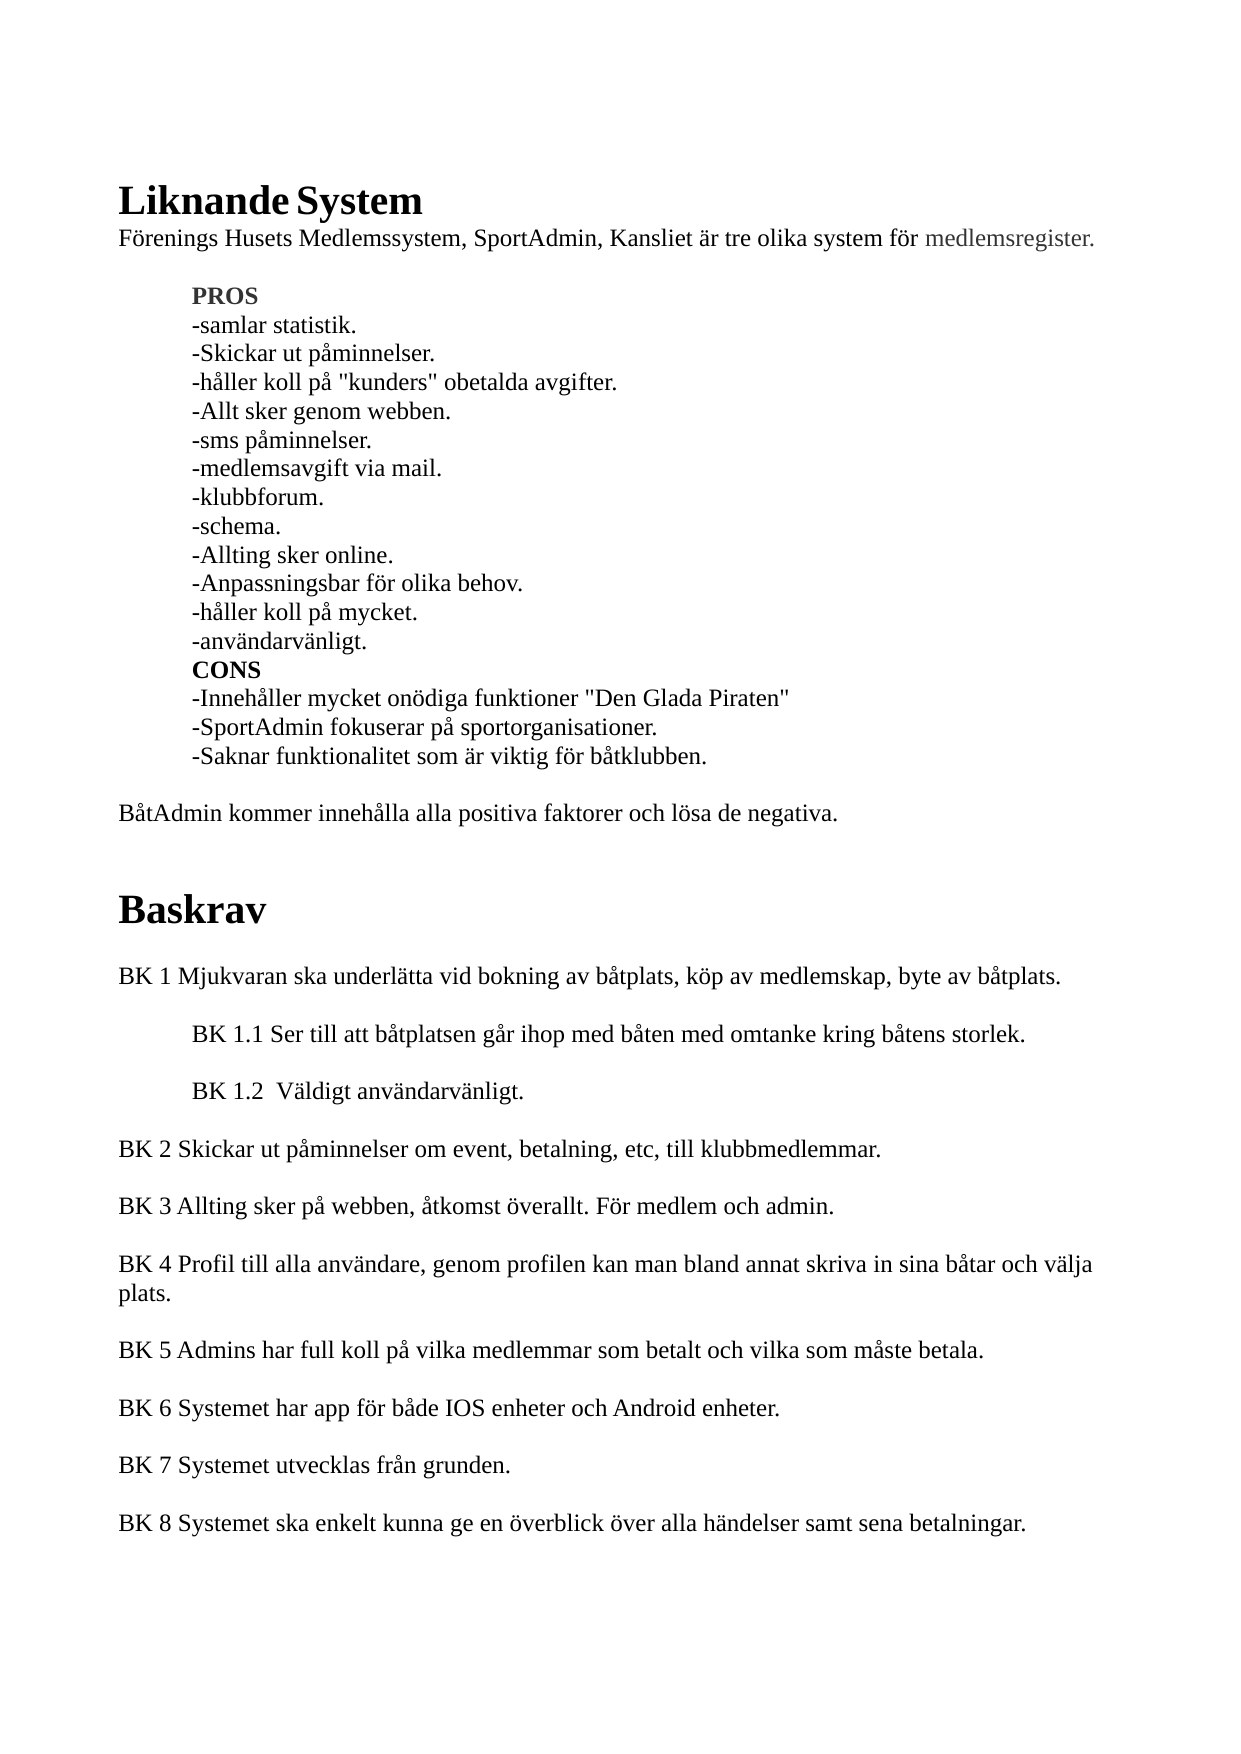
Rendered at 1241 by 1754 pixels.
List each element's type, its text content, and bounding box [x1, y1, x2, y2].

text BK 6 Systemet har app för både IOS enheter och Android enheter. BK 7 Systemet utvecklas från grunden. [118, 1393, 1122, 1479]
text BK 1 Mjukvaran ska underlätta vid bokning av båtplats, köp av medlemskap, byte av båtplats. [118, 961, 1122, 990]
text BK 1.1 Ser till att båtplatsen går ihop med båten med omtanke kring båtens storlek. [118, 990, 1122, 1048]
text -Allting sker online. [118, 540, 1122, 568]
text -användarvänligt. [118, 626, 1122, 655]
text -SportAdmin fokuserar på sportorganisationer. [118, 712, 1122, 741]
text BK 2 Skickar ut påminnelser om event, betalning, etc, till klubbmedlemmar. BK 3 Allting sker på webben, åtkomst överallt. För medlem och admin. BK 4 Profil till alla användare, genom profilen kan man bland annat skriva in sina båtar och välja plats. BK 5 Admins har full koll på vilka medlemmar som betalt och vilka som måste betala. [118, 1134, 1122, 1364]
text -sms påminnelser. [118, 425, 1122, 453]
text -Anpassningsbar för olika behov. [118, 568, 1122, 597]
text BåtAdmin kommer innehålla alla positiva faktorer och lösa de negativa. [118, 770, 1122, 827]
text CONS [118, 655, 1122, 683]
text PROS [118, 281, 1122, 310]
text BK 1.2 Väldigt användarvänligt. [118, 1076, 1122, 1105]
text -håller koll på mycket. [118, 597, 1122, 626]
text -Skickar ut påminnelser. [118, 338, 1122, 367]
text -Innehåller mycket onödiga funktioner "Den Glada Piraten" [118, 683, 1122, 712]
text Baskrav [118, 885, 1122, 933]
text -Allt sker genom webben. [118, 396, 1122, 425]
text -samlar statistik. [118, 310, 1122, 338]
text -medlemsavgift via mail. [118, 453, 1122, 482]
text BK 8 Systemet ska enkelt kunna ge en överblick över alla händelser samt sena betalningar. [118, 1508, 1122, 1536]
text Liknande System [118, 176, 1122, 223]
text -håller koll på "kunders" obetalda avgifter. [118, 367, 1122, 396]
text Förenings Husets Medlemssystem, SportAdmin, Kansliet är tre olika system för medlemsregister. [118, 223, 1122, 252]
text -Saknar funktionalitet som är viktig för båtklubben. [118, 741, 1122, 770]
text -schema. [118, 511, 1122, 540]
text -klubbforum. [118, 482, 1122, 511]
